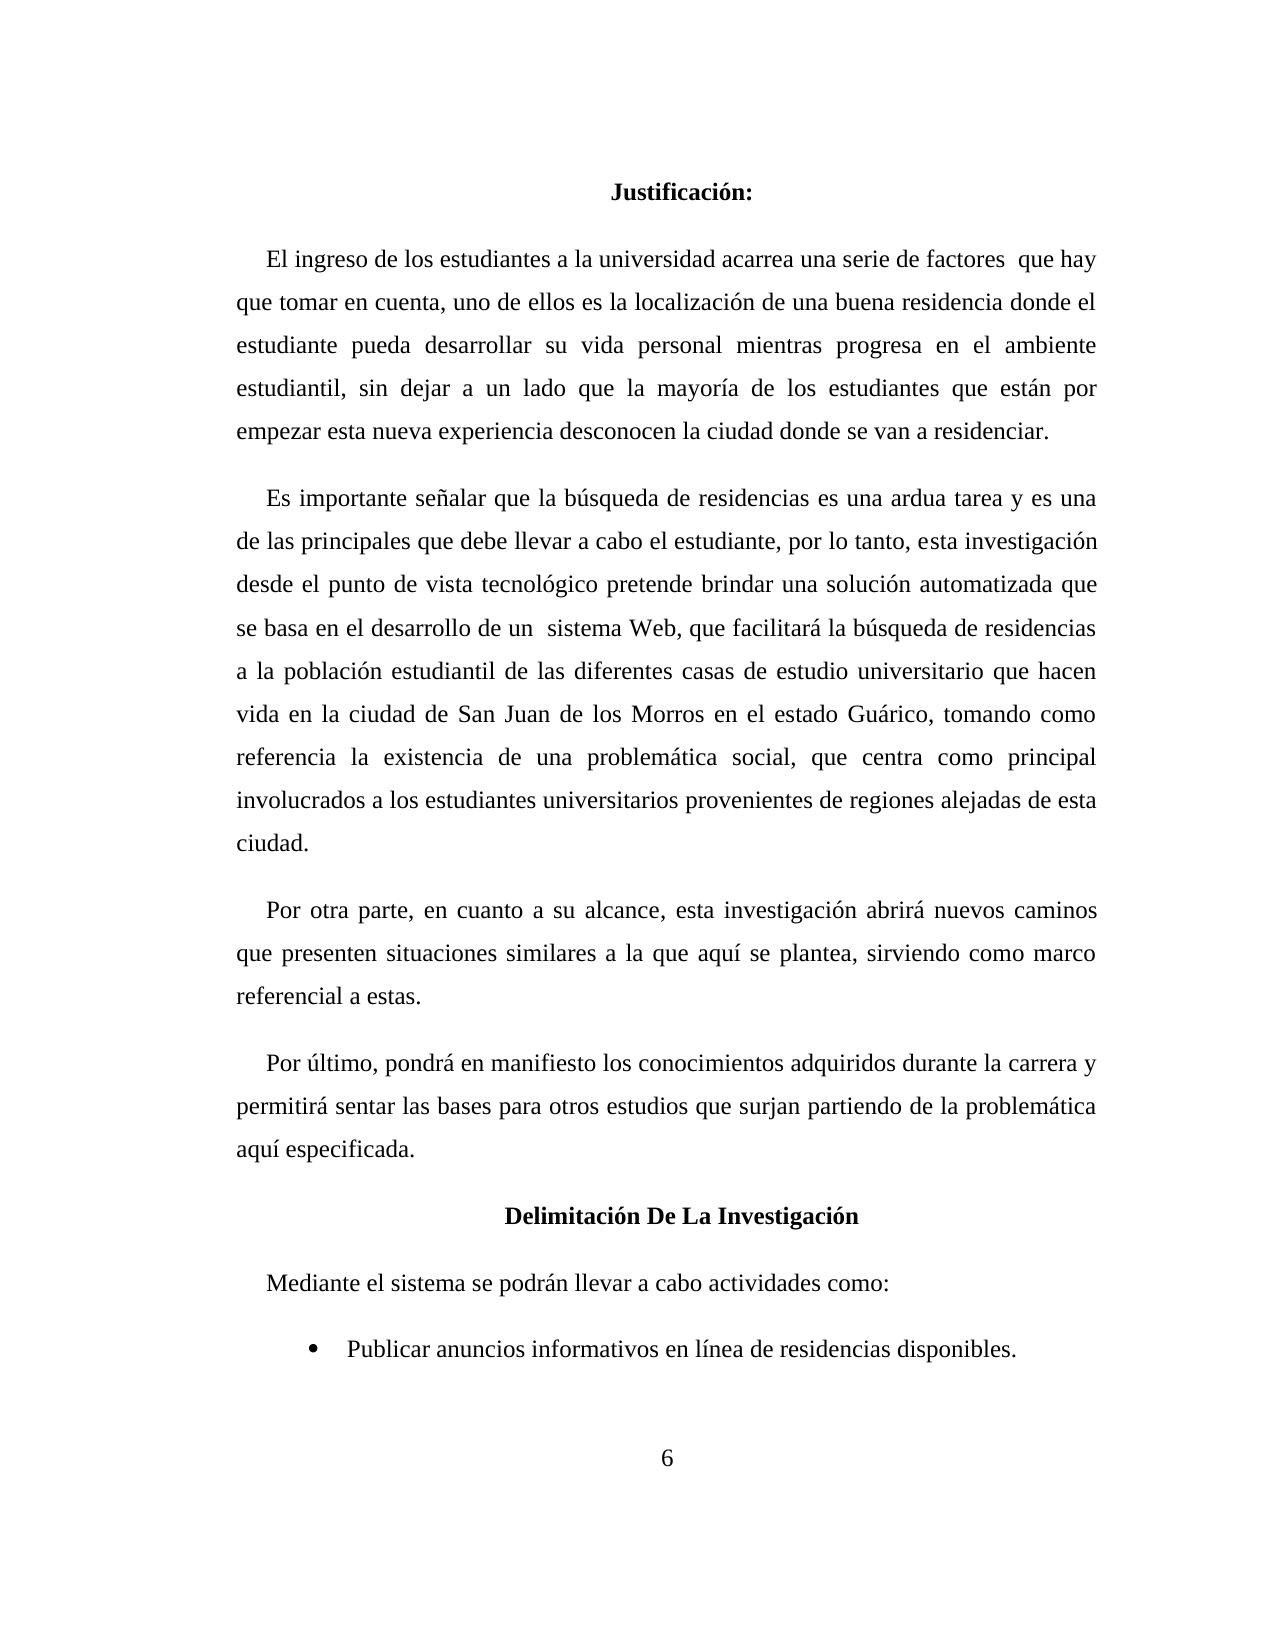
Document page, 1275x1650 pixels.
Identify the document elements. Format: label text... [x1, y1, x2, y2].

list Publicar anuncios informativos en línea de residencias disponibles. [309, 1334, 1098, 1363]
subtitle Justificación: [236, 177, 1098, 206]
text Es importante señalar que la búsqueda de residencias es una ardua tarea y es una de las principales que debe llevar a cabo el estudiante, por lo tanto, esta investigación desde el punto de vista tecnológico pretende brindar una solución automatizada que se basa en el desarrollo de un sistema Web, que facilitará la búsqueda de residencias a la población estudiantil de las diferentes casas de estudio universitario que hacen vida en la ciudad de San Juan de los Morros en el estado Guárico, tomando como referencia la existencia de una problemática social, que centra como principal involucrados a los estudiantes universitarios provenientes de regiones alejadas de esta ciudad. [236, 483, 1098, 857]
text Por último, pondrá en manifiesto los conocimientos adquiridos durante la carrera y permitirá sentar las bases para otros estudios que surjan partiendo de la problemática aquí especificada. [236, 1048, 1098, 1163]
subtitle Delimitación de La Investigación [236, 1201, 1098, 1230]
text Por otra parte, en cuanto a su alcance, esta investigación abrirá nuevos caminos que presenten situaciones similares a la que aquí se plantea, sirviendo como marco referencial a estas. [236, 895, 1098, 1010]
text El ingreso de los estudiantes a la universidad acarrea una serie de factores que hay que tomar en cuenta, uno de ellos es la localización de una buena residencia donde el estudiante pueda desarrollar su vida personal mientras progresa en el ambiente estudiantil, sin dejar a un lado que la mayoría de los estudiantes que están por empezar esta nueva experiencia desconocen la ciudad donde se van a residenciar. [236, 244, 1098, 445]
text Mediante el sistema se podrán llevar a cabo actividades como: [236, 1268, 1098, 1297]
